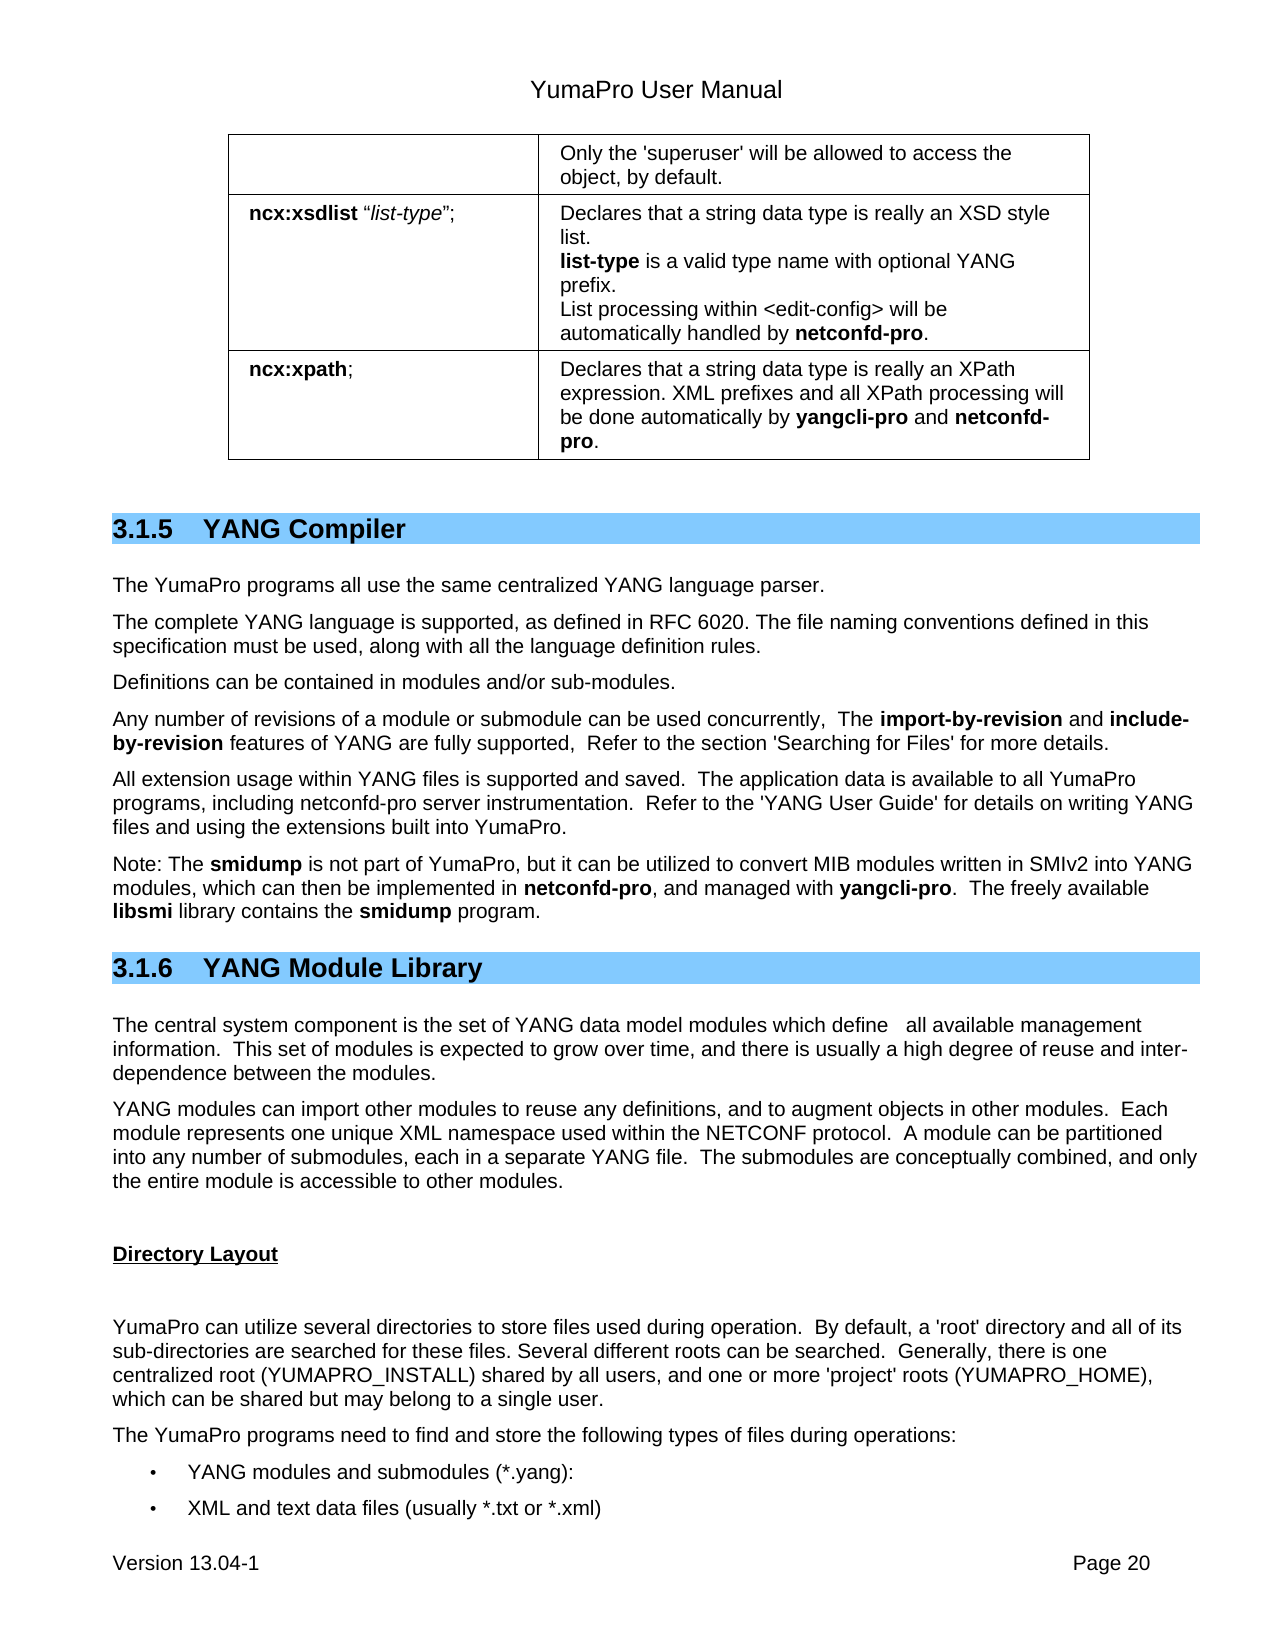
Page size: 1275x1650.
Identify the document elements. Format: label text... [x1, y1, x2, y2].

table_cell ncx:xpath; [229, 351, 538, 459]
text YumaPro can utilize several directories to store files used during operation. By default, a 'root' directory and all of its sub-directories are searched for these files. Several different roots can be searched. Generally, there is one centralized root (YUMAPRO_INSTALL) shared by all users, and one or more 'project' roots (YUMAPRO_HOME), which can be shared but may belong to a single user. [112, 1315, 1200, 1411]
subtitle YANG Module Library [112, 952, 1200, 984]
table_cell Declares that a string data type is really an XPath expression. XML prefixes and all XPath processing will be done automatically by yangcli-pro and netconfd-pro. [539, 351, 1089, 459]
table_cell [229, 135, 538, 194]
list XML and text data files (usually *.txt or *.xml) [150, 1496, 1200, 1520]
text All extension usage within YANG files is supported and saved. The application data is available to all YumaPro programs, including netconfd-pro server instrumentation. Refer to the 'YANG User Guide' for details on writing YANG files and using the extensions built into YumaPro. [112, 767, 1200, 839]
table_cell ncx:xsdlist “list-type”; [229, 195, 538, 350]
text Any number of revisions of a module or submodule can be used concurrently, The import-by-revision and include-by-revision features of YANG are fully supported, Refer to the section 'Searching for Files' for more details. [112, 707, 1200, 754]
text Directory Layout [112, 1242, 1200, 1266]
text The YumaPro programs all use the same centralized YANG language parser. [112, 573, 1200, 597]
text Definitions can be contained in modules and/or sub-modules. [112, 670, 1200, 694]
text YANG modules can import other modules to reuse any definitions, and to augment objects in other modules. Each module represents one unique XML namespace used within the NETCONF protocol. A module can be partitioned into any number of submodules, each in a separate YANG file. The submodules are conceptually combined, and only the entire module is accessible to other modules. [112, 1097, 1200, 1193]
list YANG modules and submodules (*.yang): [150, 1460, 1200, 1484]
table_cell Declares that a string data type is really an XSD style list. list-type is a valid type name with optional YANG prefix. List processing within <edit-config> will be automatically handled by netconfd-pro. [539, 195, 1089, 350]
text The central system component is the set of YANG data model modules which define all available management information. This set of modules is expected to grow over time, and there is usually a high degree of reuse and inter-dependence between the modules. [112, 1013, 1200, 1085]
text The complete YANG language is supported, as defined in RFC 6020. The file naming conventions defined in this specification must be used, along with all the language definition rules. [112, 610, 1200, 658]
text Note: The smidump is not part of YumaPro, but it can be utilized to convert MIB modules written in SMIv2 into YANG modules, which can then be implemented in netconfd-pro, and managed with yangcli-pro. The freely available libsmi library contains the smidump program. [112, 851, 1200, 923]
table_cell Only the 'superuser' will be allowed to access the object, by default. [539, 135, 1089, 194]
subtitle YANG Compiler [112, 513, 1200, 544]
text The YumaPro programs need to find and store the following types of files during operations: [112, 1423, 1200, 1447]
